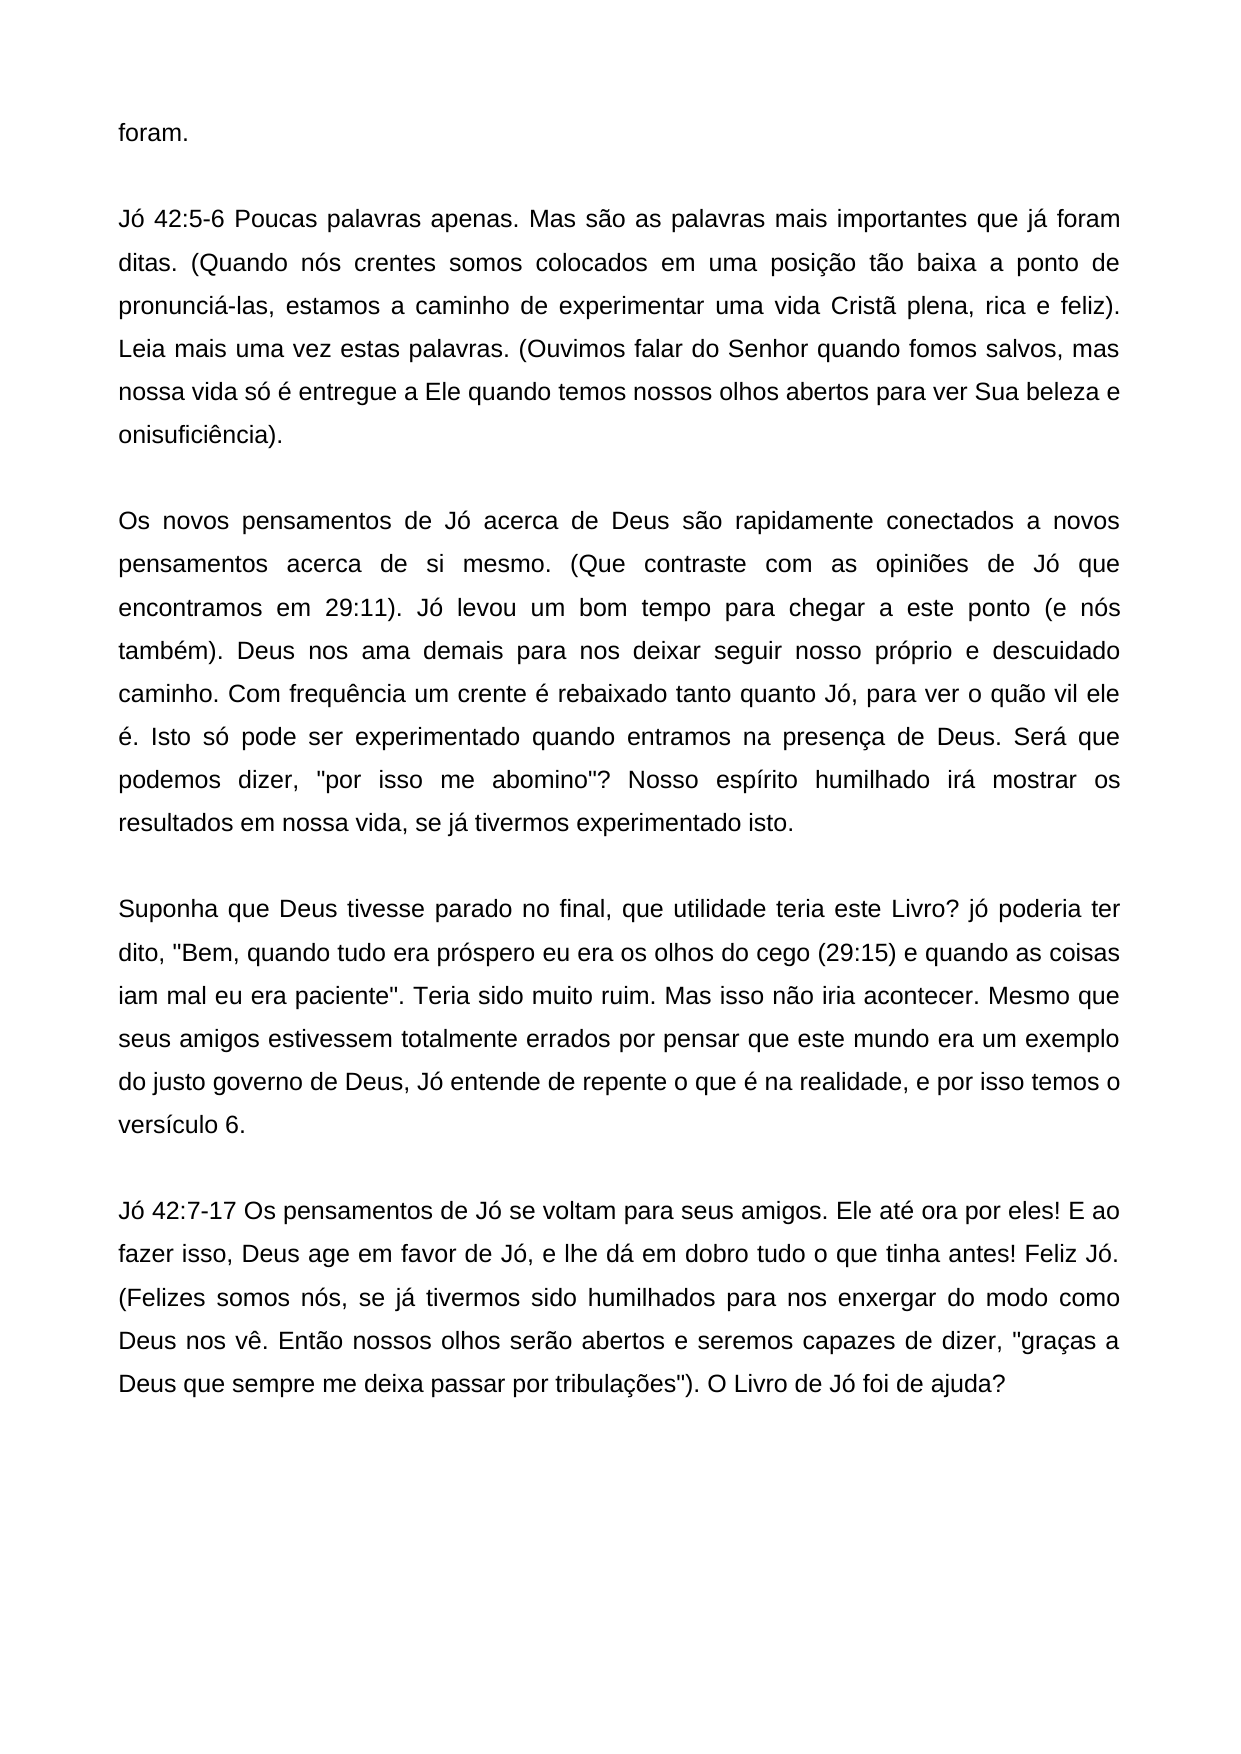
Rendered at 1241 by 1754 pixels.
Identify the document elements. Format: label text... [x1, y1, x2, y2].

text Suponha que Deus tivesse parado no final, que utilidade teria este Livro? jó poderia ter dito, "Bem, quando tudo era próspero eu era os olhos do cego (29:15) e quando as coisas iam mal eu era paciente". Teria sido muito ruim. Mas isso não iria acontecer. Mesmo que seus amigos estivessem totalmente errados por pensar que este mundo era um exemplo do justo governo de Deus, Jó entende de repente o que é na realidade, e por isso temos o versículo 6. [118, 894, 1122, 1139]
text Os novos pensamentos de Jó acerca de Deus são rapidamente conectados a novos pensamentos acerca de si mesmo. (Que contraste com as opiniões de Jó que encontramos em 29:11). Jó levou um bom tempo para chegar a este ponto (e nós também). Deus nos ama demais para nos deixar seguir nosso próprio e descuidado caminho. Com frequência um crente é rebaixado tanto quanto Jó, para ver o quão vil ele é. Isto só pode ser experimentado quando entramos na presença de Deus. Será que podemos dizer, "por isso me abomino"? Nosso espírito humilhado irá mostrar os resultados em nossa vida, se já tivermos experimentado isto. [118, 506, 1122, 837]
text Jó 42:7-17 Os pensamentos de Jó se voltam para seus amigos. Ele até ora por eles! E ao fazer isso, Deus age em favor de Jó, e lhe dá em dobro tudo o que tinha antes! Feliz Jó. (Felizes somos nós, se já tivermos sido humilhados para nos enxergar do modo como Deus nos vê. Então nossos olhos serão abertos e seremos capazes de dizer, "graças a Deus que sempre me deixa passar por tribulações"). O Livro de Jó foi de ajuda? [118, 1196, 1122, 1397]
text foram. [118, 118, 1122, 147]
text Jó 42:5-6 Poucas palavras apenas. Mas são as palavras mais importantes que já foram ditas. (Quando nós crentes somos colocados em uma posição tão baixa a ponto de pronunciá-las, estamos a caminho de experimentar uma vida Cristã plena, rica e feliz). Leia mais uma vez estas palavras. (Ouvimos falar do Senhor quando fomos salvos, mas nossa vida só é entregue a Ele quando temos nossos olhos abertos para ver Sua beleza e onisuficiência). [118, 204, 1122, 449]
